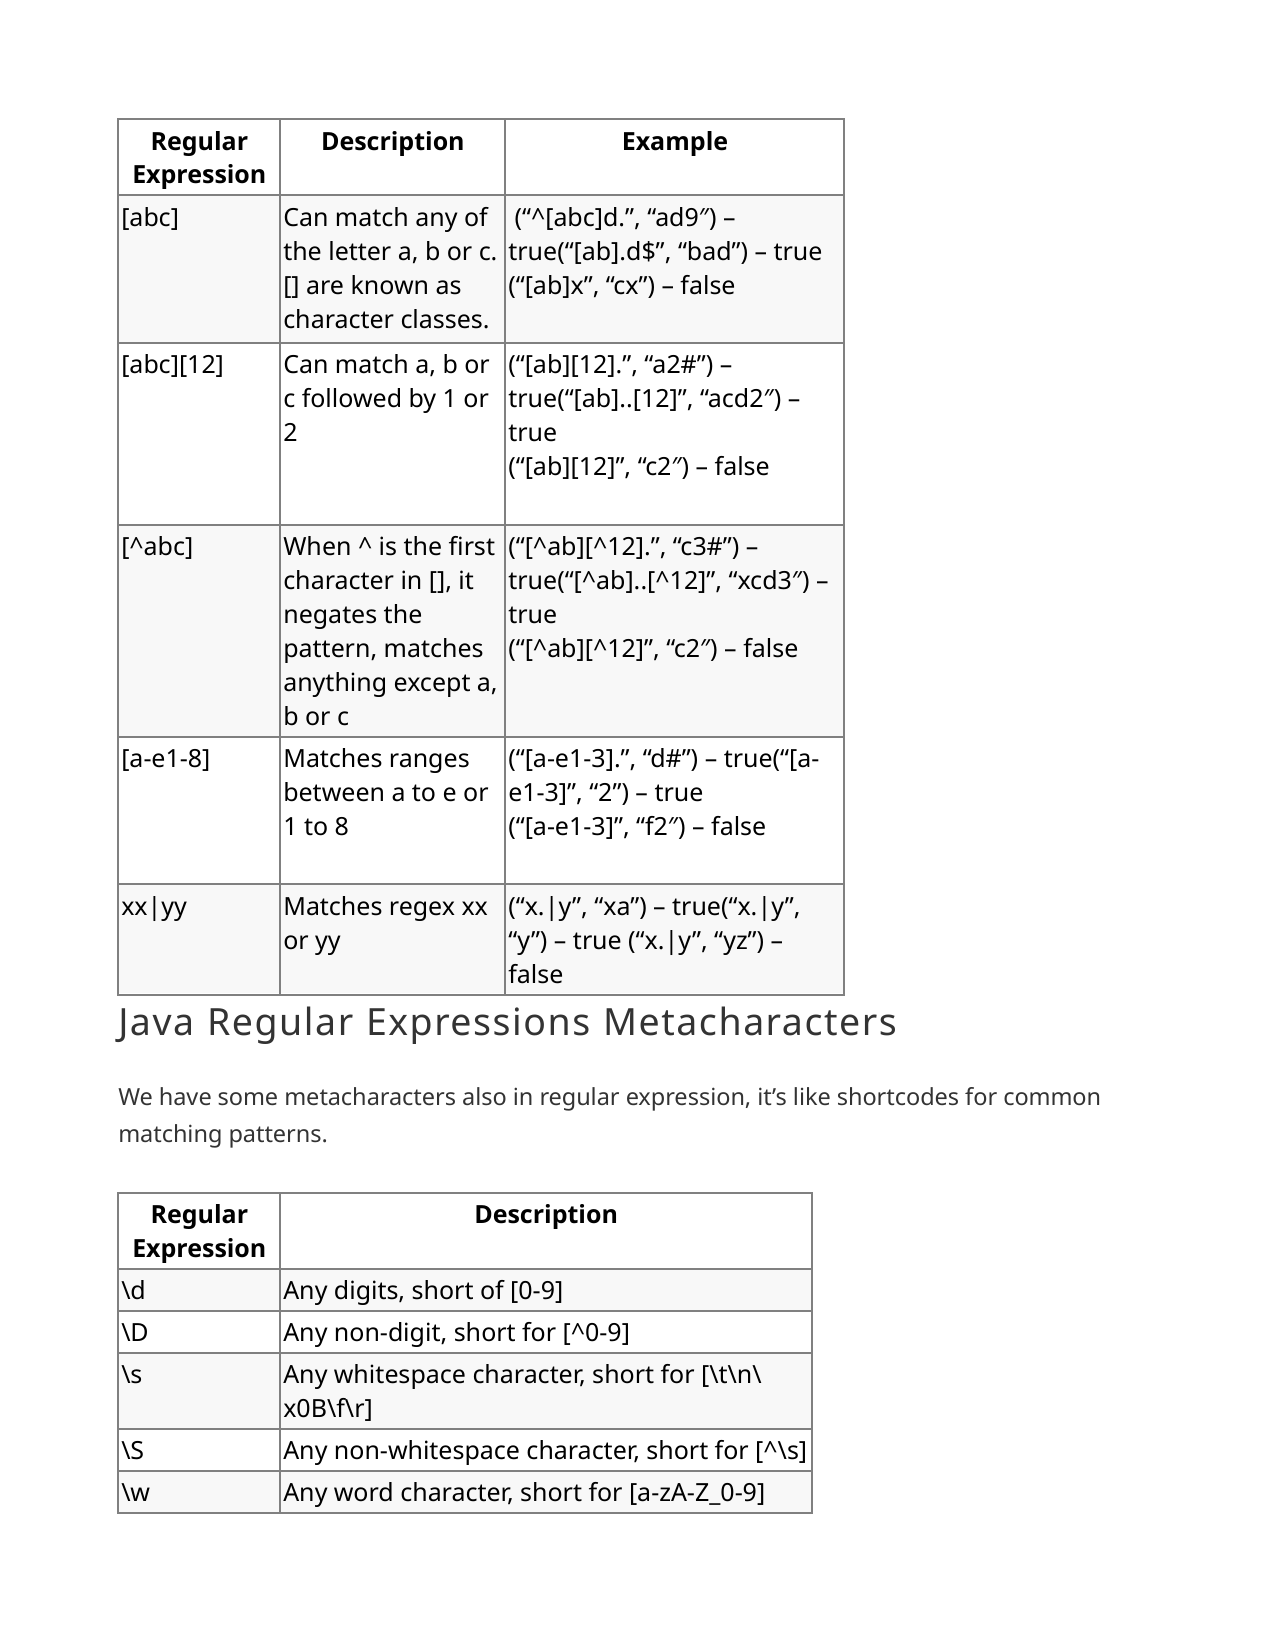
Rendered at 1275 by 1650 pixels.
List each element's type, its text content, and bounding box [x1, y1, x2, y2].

table_cell (“[ab][12].”, “a2#”) – true(“[ab]..[12]”, “acd2″) – true (“[ab][12]”, “c2″) – false [506, 344, 843, 523]
table_cell Any digits, short of [0-9] [281, 1270, 811, 1310]
table_cell [a-e1-8] [119, 738, 279, 883]
table_cell (“[^ab][^12].”, “c3#”) – true(“[^ab]..[^12]”, “xcd3″) – true (“[^ab][^12]”, “c2″) – false [506, 526, 843, 736]
table_cell Any whitespace character, short for [\t\n\x0B\f\r] [281, 1354, 811, 1428]
table_cell \S [119, 1430, 279, 1470]
table_cell \w [119, 1472, 279, 1512]
table_header Regular Expression [119, 120, 279, 194]
table_cell (“^[abc]d.”, “ad9″) – true(“[ab].d$”, “bad”) – true (“[ab]x”, “cx”) – false [506, 196, 843, 342]
table_cell [abc] [119, 196, 279, 342]
table_cell Can match a, b or c followed by 1 or 2 [281, 344, 504, 523]
table_cell (“x.|y”, “xa”) – true(“x.|y”, “y”) – true (“x.|y”, “yz”) – false [506, 885, 843, 993]
table_cell \D [119, 1312, 279, 1352]
table_cell \s [119, 1354, 279, 1428]
table_cell Any non-whitespace character, short for [^\s] [281, 1430, 811, 1470]
text We have some metacharacters also in regular expression, it’s like shortcodes for common matching patterns. [118, 1075, 1157, 1150]
table_cell When ^ is the first character in [], it negates the pattern, matches anything except a, b or c [281, 526, 504, 736]
table_cell xx|yy [119, 885, 279, 993]
table_cell Matches regex xx or yy [281, 885, 504, 993]
table_header Example [506, 120, 843, 194]
table_cell \d [119, 1270, 279, 1310]
table_cell Any word character, short for [a-zA-Z_0-9] [281, 1472, 811, 1512]
subtitle Java Regular Expressions Metacharacters [118, 996, 1157, 1047]
table_cell Can match any of the letter a, b or c. [] are known as character classes. [281, 196, 504, 342]
table_header Description [281, 120, 504, 194]
table_cell Matches ranges between a to e or 1 to 8 [281, 738, 504, 883]
table_header Regular Expression [119, 1194, 279, 1268]
table_header Description [281, 1194, 811, 1268]
table_cell Any non-digit, short for [^0-9] [281, 1312, 811, 1352]
table_cell [abc][12] [119, 344, 279, 523]
table_cell (“[a-e1-3].”, “d#”) – true(“[a-e1-3]”, “2”) – true (“[a-e1-3]”, “f2″) – false [506, 738, 843, 883]
table_cell [^abc] [119, 526, 279, 736]
